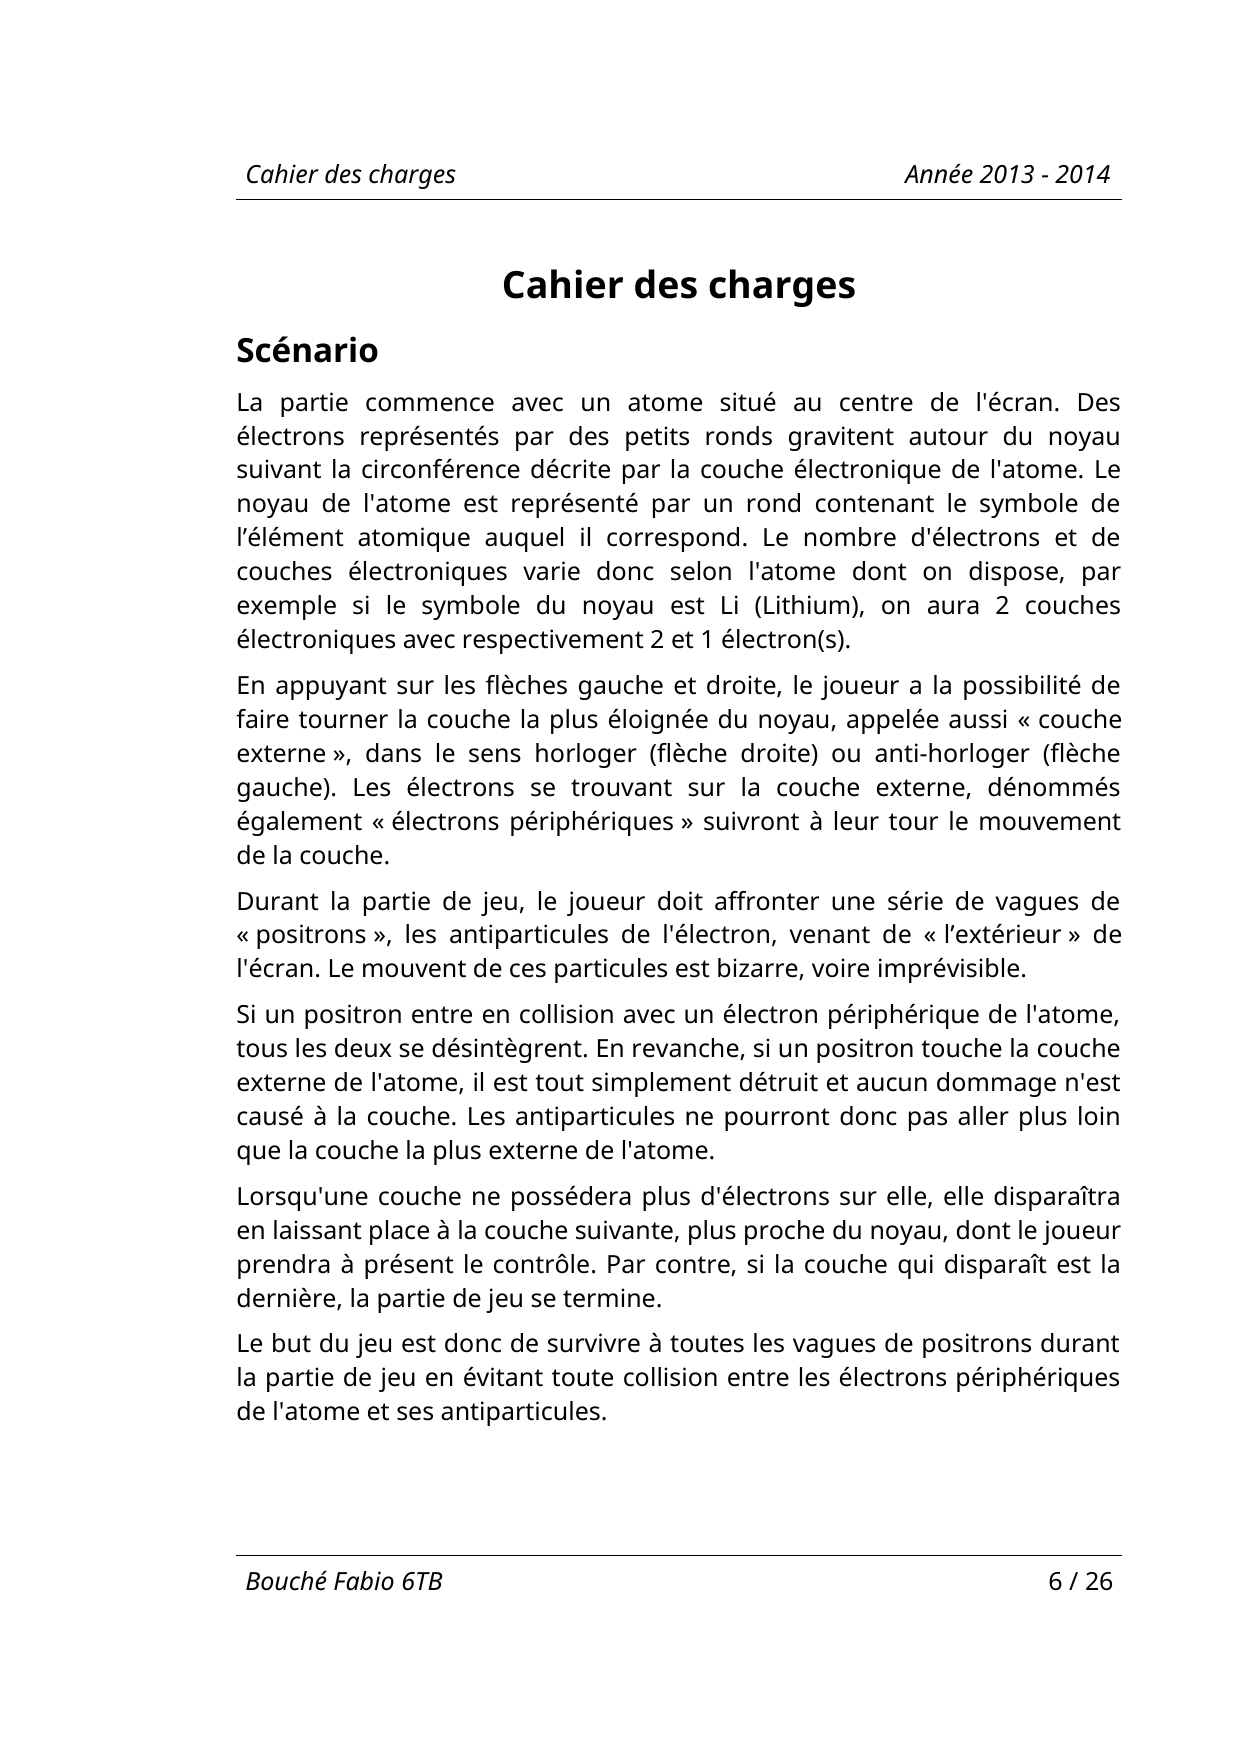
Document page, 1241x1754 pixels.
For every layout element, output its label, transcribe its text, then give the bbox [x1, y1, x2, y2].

subtitle Scénario [236, 327, 1122, 372]
text En appuyant sur les flèches gauche et droite, le joueur a la possibilité de faire tourner la couche la plus éloignée du noyau, appelée aussi « couche externe », dans le sens horloger (flèche droite) ou anti-horloger (flèche gauche). Les électrons se trouvant sur la couche externe, dénommés également « électrons périphériques » suivront à leur tour le mouvement de la couche. [236, 668, 1122, 871]
text Lorsqu'une couche ne possédera plus d'électrons sur elle, elle disparaîtra en laissant place à la couche suivante, plus proche du noyau, dont le joueur prendra à présent le contrôle. Par contre, si la couche qui disparaît est la dernière, la partie de jeu se termine. [236, 1178, 1122, 1314]
text Si un positron entre en collision avec un électron périphérique de l'atome, tous les deux se désintègrent. En revanche, si un positron touche la couche externe de l'atome, il est tout simplement détruit et aucun dommage n'est causé à la couche. Les antiparticules ne pourront donc pas aller plus loin que la couche la plus externe de l'atome. [236, 997, 1122, 1167]
text Le but du jeu est donc de survivre à toutes les vagues de positrons durant la partie de jeu en évitant toute collision entre les électrons périphériques de l'atome et ses antiparticules. [236, 1326, 1122, 1428]
subtitle Cahier des charges [236, 258, 1122, 309]
text Durant la partie de jeu, le joueur doit affronter une série de vagues de « positrons », les antiparticules de l'électron, venant de « l’extérieur » de l'écran. Le mouvent de ces particules est bizarre, voire imprévisible. [236, 883, 1122, 985]
text La partie commence avec un atome situé au centre de l'écran. Des électrons représentés par des petits ronds gravitent autour du noyau suivant la circonférence décrite par la couche électronique de l'atome. Le noyau de l'atome est représenté par un rond contenant le symbole de l’élément atomique auquel il correspond. Le nombre d'électrons et de couches électroniques varie donc selon l'atome dont on dispose, par exemple si le symbole du noyau est Li (Lithium), on aura 2 couches électroniques avec respectivement 2 et 1 électron(s). [236, 384, 1122, 656]
